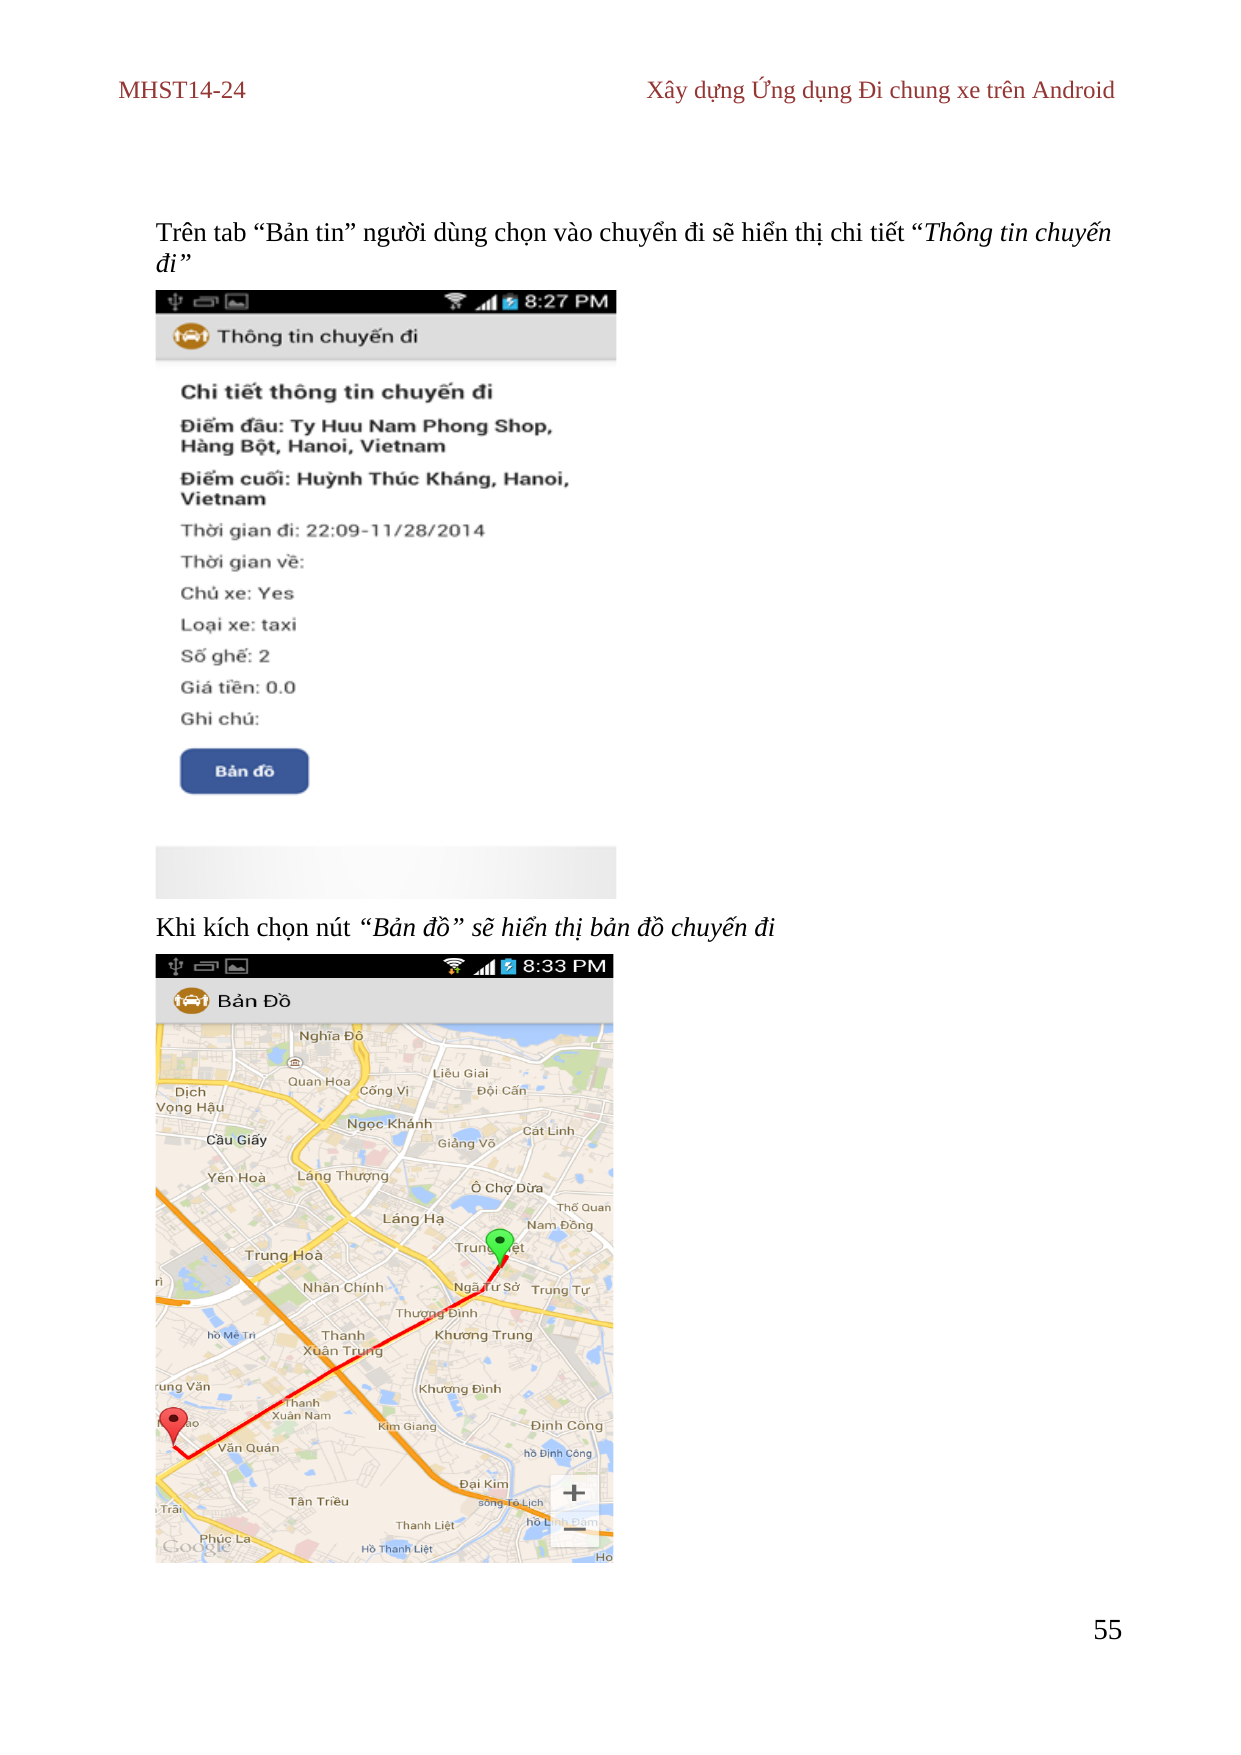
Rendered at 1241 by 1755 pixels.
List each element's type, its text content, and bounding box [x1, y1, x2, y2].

text Trên tab “Bản tin” người dùng chọn vào chuyển đi sẽ hiển thị chi tiết “Thông tin chuyến đi” [156, 216, 1122, 278]
text Khi kích chọn nút “Bản đồ” sẽ hiển thị bản đồ chuyến đi [156, 911, 1122, 942]
